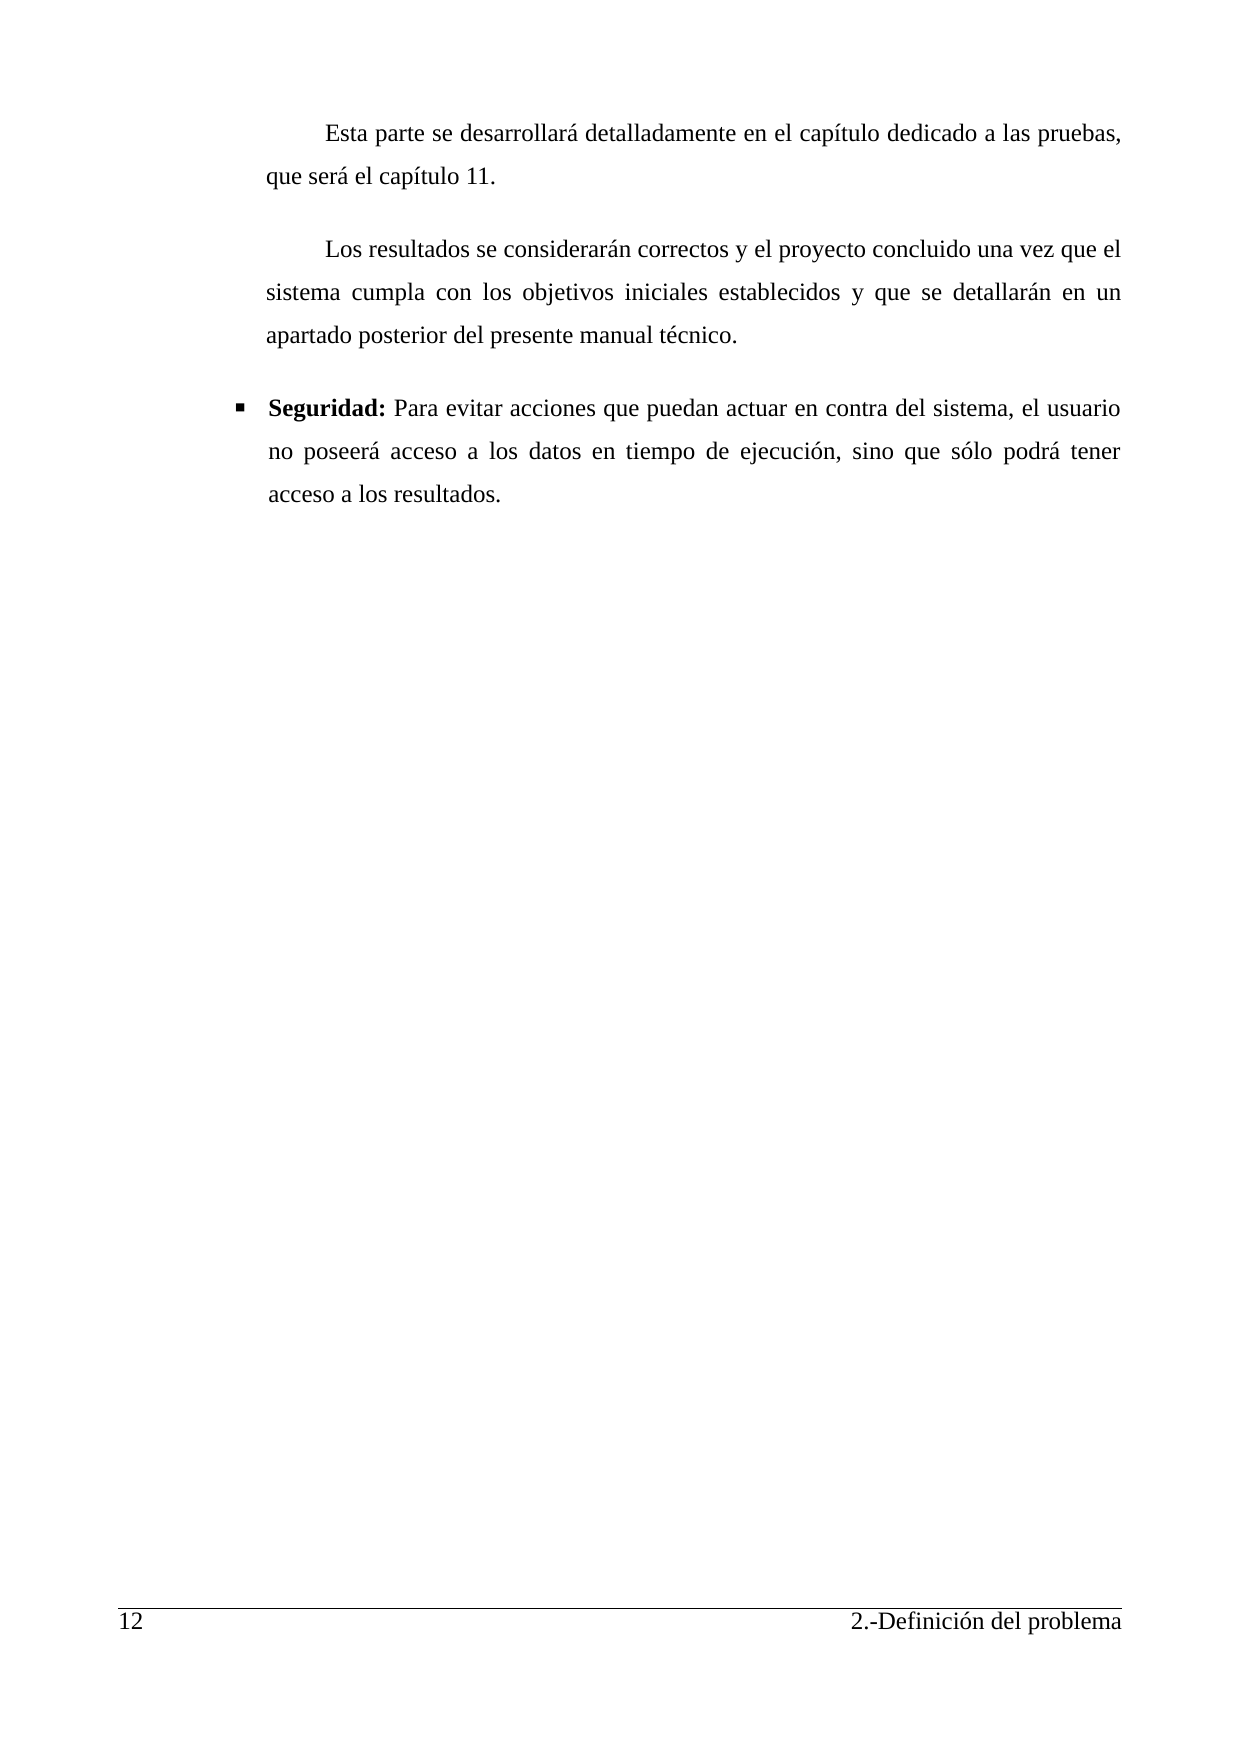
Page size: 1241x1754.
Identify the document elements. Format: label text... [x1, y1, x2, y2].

list Seguridad: Para evitar acciones que puedan actuar en contra del sistema, el usuario no poseerá acceso a los datos en tiempo de ejecución, sino que sólo podrá tener acceso a los resultados. [231, 393, 1122, 508]
text Los resultados se considerarán correctos y el proyecto concluido una vez que el sistema cumpla con los objetivos iniciales establecidos y que se detallarán en un apartado posterior del presente manual técnico. [266, 234, 1122, 349]
text Esta parte se desarrollará detalladamente en el capítulo dedicado a las pruebas, que será el capítulo 11. [266, 118, 1122, 190]
